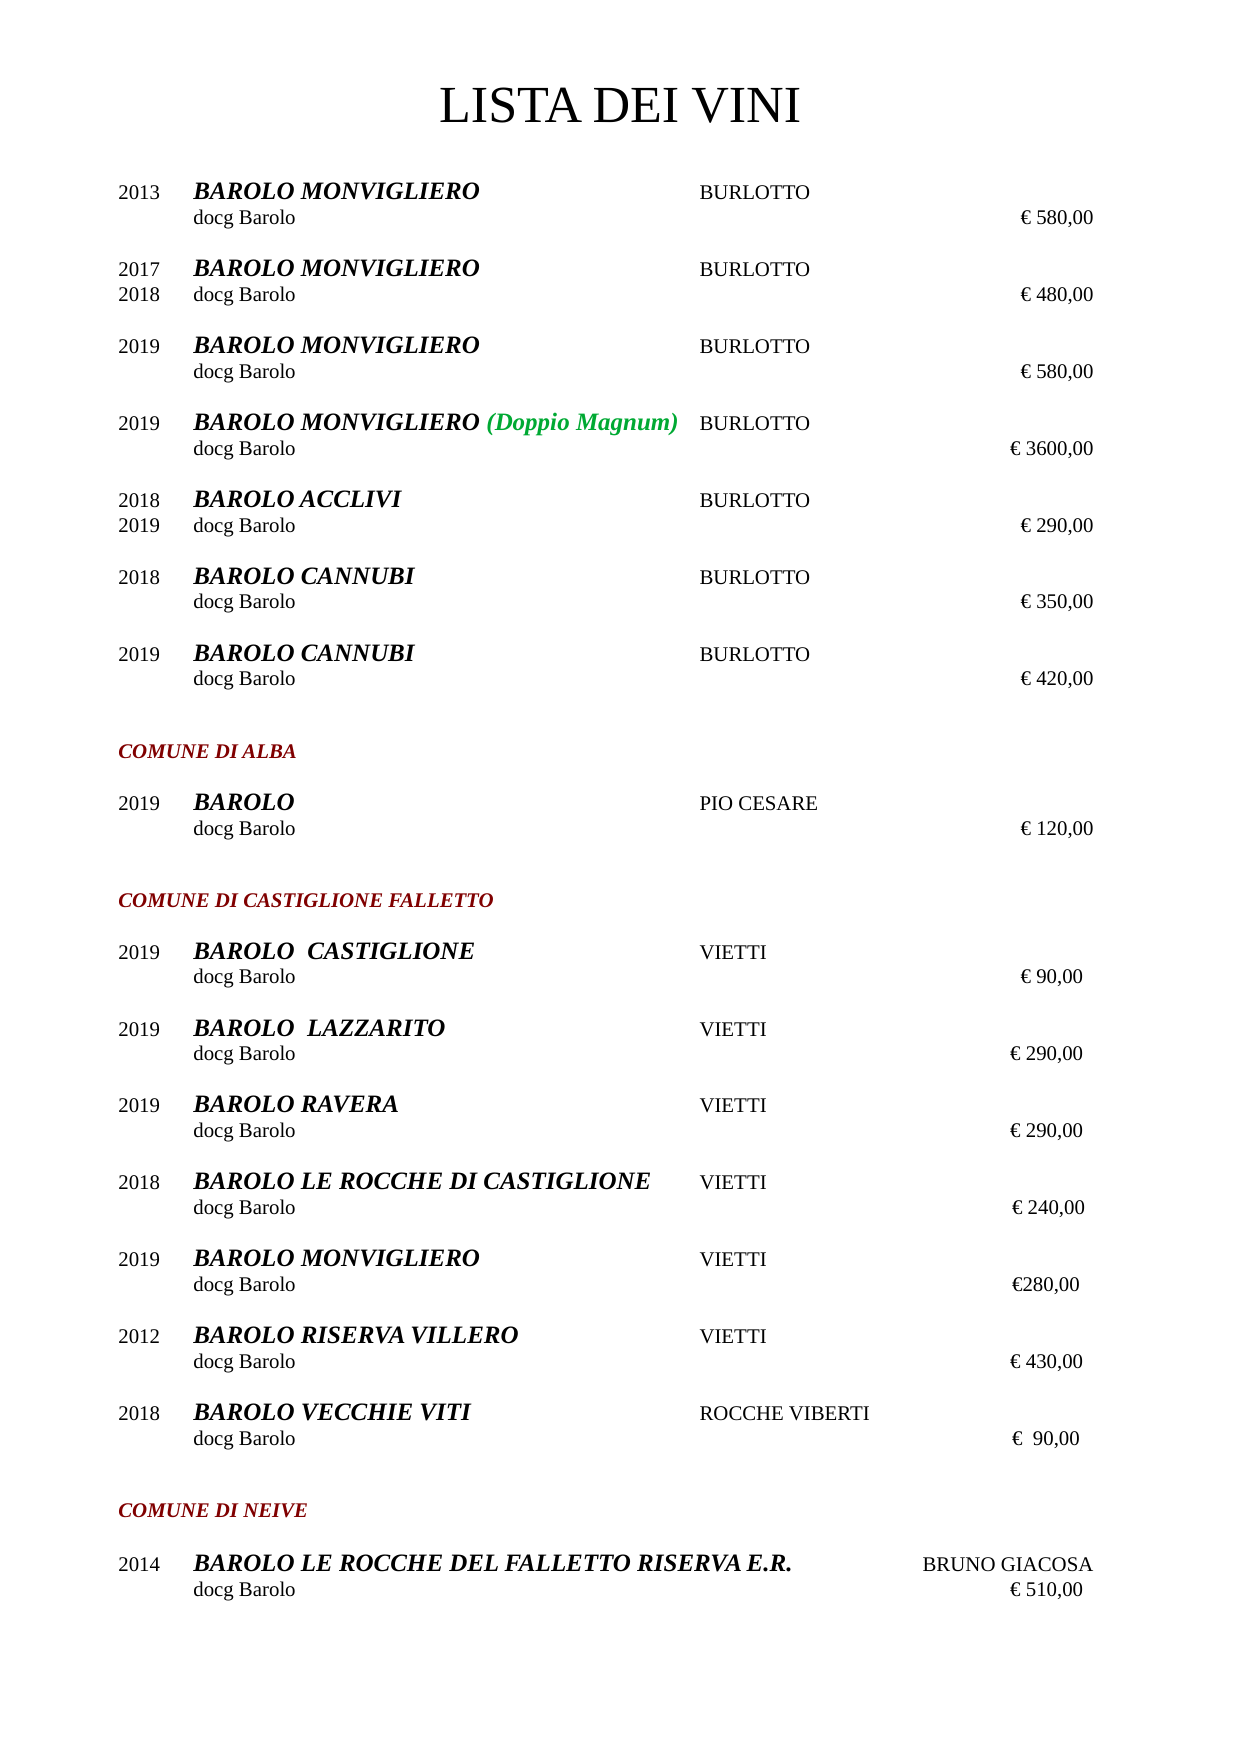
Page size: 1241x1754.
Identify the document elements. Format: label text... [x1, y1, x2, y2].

text docg Barolo € 120,00 [118, 815, 1122, 839]
text docg Barolo € 580,00 [118, 359, 1122, 383]
text 2019 docg Barolo € 290,00 [118, 513, 1122, 537]
text 2017 BAROLO MONVIGLIERO BURLOTTO [118, 253, 1122, 282]
text 2019 BAROLO CASTIGLIONE VIETTI [118, 936, 1122, 964]
text docg Barolo € 350,00 [118, 589, 1122, 613]
text docg Barolo € 430,00 [118, 1349, 1122, 1373]
text docg Barolo € 510,00 [118, 1577, 1122, 1601]
text 2012 BAROLO RISERVA VILLERO VIETTI [118, 1320, 1122, 1349]
text docg Barolo € 420,00 [118, 666, 1122, 690]
text COMUNE DI ALBA [118, 738, 1122, 763]
text 2013 BAROLO MONVIGLIERO BURLOTTO [118, 176, 1122, 205]
text docg Barolo € 90,00 [118, 964, 1122, 988]
text 2018 docg Barolo € 480,00 [118, 282, 1122, 306]
text 2019 BAROLO LAZZARITO VIETTI [118, 1013, 1122, 1041]
text 2018 BAROLO ACCLIVI BURLOTTO [118, 484, 1122, 513]
text 2018 BAROLO LE ROCCHE DI CASTIGLIONE VIETTI [118, 1166, 1122, 1195]
text 2019 BAROLO MONVIGLIERO VIETTI [118, 1243, 1122, 1272]
text 2019 BAROLO CANNUBI BURLOTTO [118, 638, 1122, 666]
text docg Barolo € 580,00 [118, 205, 1122, 229]
text 2014 BAROLO LE ROCCHE DEL FALLETTO RISERVA E.R. BRUNO GIACOSA [118, 1548, 1122, 1577]
text 2019 BAROLO MONVIGLIERO BURLOTTO [118, 330, 1122, 359]
text COMUNE DI NEIVE [118, 1498, 1122, 1522]
text docg Barolo € 240,00 [118, 1195, 1122, 1219]
text 2019 BAROLO PIO CESARE [118, 787, 1122, 815]
text 2019 BAROLO RAVERA VIETTI [118, 1089, 1122, 1118]
text COMUNE DI CASTIGLIONE FALLETTO [118, 888, 1122, 912]
text 2018 BAROLO VECCHIE VITI ROCCHE VIBERTI [118, 1397, 1122, 1426]
text docg Barolo €280,00 [118, 1272, 1122, 1296]
text 2019 BAROLO MONVIGLIERO (Doppio Magnum) BURLOTTO [118, 407, 1122, 436]
text 2018 BAROLO CANNUBI BURLOTTO [118, 561, 1122, 589]
text docg Barolo € 3600,00 [118, 436, 1122, 460]
text docg Barolo € 290,00 [118, 1041, 1122, 1065]
text docg Barolo € 290,00 [118, 1118, 1122, 1142]
text docg Barolo € 90,00 [118, 1426, 1122, 1450]
